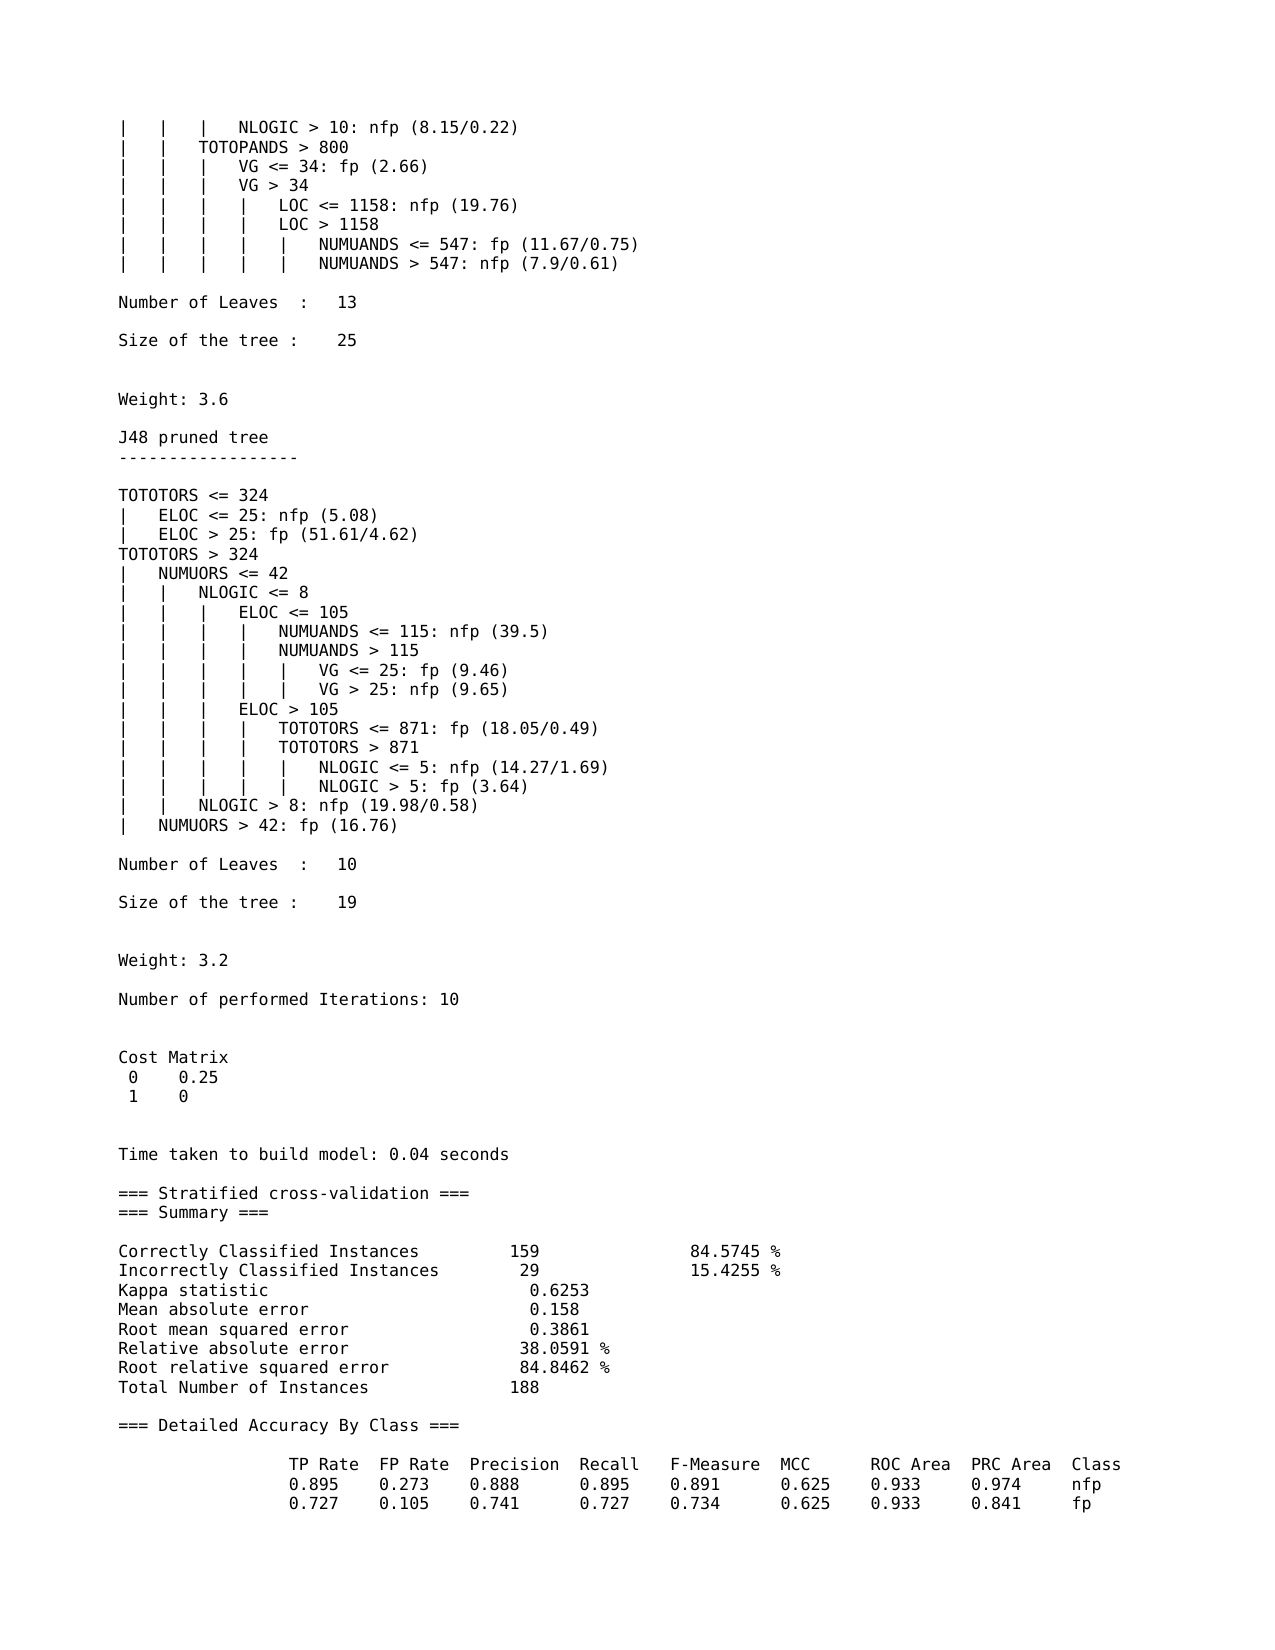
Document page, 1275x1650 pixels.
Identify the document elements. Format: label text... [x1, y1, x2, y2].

text | | | VG > 34 [118, 176, 1157, 196]
text Size of the tree : 25 [118, 331, 1157, 351]
text === Summary === [118, 1203, 1157, 1222]
text 1 0 [118, 1087, 1157, 1106]
text | | | | | VG <= 25: fp (9.46) [118, 661, 1157, 680]
text | | | NLOGIC > 10: nfp (8.15/0.22) [118, 118, 1157, 137]
text Cost Matrix [118, 1048, 1157, 1067]
text | | | | | NLOGIC <= 5: nfp (14.27/1.69) [118, 757, 1157, 777]
text 0 0.25 [118, 1067, 1157, 1087]
text Relative absolute error 38.0591 % [118, 1339, 1157, 1358]
text Size of the tree : 19 [118, 893, 1157, 912]
text 0.895 0.273 0.888 0.895 0.891 0.625 0.933 0.974 nfp [118, 1474, 1157, 1494]
text | | | VG <= 34: fp (2.66) [118, 157, 1157, 176]
text === Stratified cross-validation === [118, 1184, 1157, 1203]
text Number of Leaves : 10 [118, 854, 1157, 874]
text | | NLOGIC <= 8 [118, 583, 1157, 602]
text | | | | NUMUANDS > 115 [118, 641, 1157, 661]
text | | | | TOTOTORS <= 871: fp (18.05/0.49) [118, 719, 1157, 738]
text | | | | TOTOTORS > 871 [118, 738, 1157, 757]
text J48 pruned tree [118, 428, 1157, 447]
text Time taken to build model: 0.04 seconds [118, 1145, 1157, 1164]
text | NUMUORS > 42: fp (16.76) [118, 816, 1157, 835]
text | | | | | VG > 25: nfp (9.65) [118, 680, 1157, 699]
text Incorrectly Classified Instances 29 15.4255 % [118, 1261, 1157, 1281]
text Root mean squared error 0.3861 [118, 1319, 1157, 1339]
text 0.727 0.105 0.741 0.727 0.734 0.625 0.933 0.841 fp [118, 1494, 1157, 1513]
text Correctly Classified Instances 159 84.5745 % [118, 1242, 1157, 1261]
text Weight: 3.2 [118, 951, 1157, 971]
text Kappa statistic 0.6253 [118, 1281, 1157, 1300]
text Number of Leaves : 13 [118, 292, 1157, 312]
text | | | | LOC <= 1158: nfp (19.76) [118, 196, 1157, 215]
text ------------------ [118, 447, 1157, 467]
text | ELOC > 25: fp (51.61/4.62) [118, 525, 1157, 544]
text | NUMUORS <= 42 [118, 564, 1157, 583]
text Root relative squared error 84.8462 % [118, 1358, 1157, 1377]
text | | | | LOC > 1158 [118, 215, 1157, 234]
text Weight: 3.6 [118, 389, 1157, 409]
text === Detailed Accuracy By Class === [118, 1416, 1157, 1436]
text | | | | | NLOGIC > 5: fp (3.64) [118, 777, 1157, 796]
text Number of performed Iterations: 10 [118, 990, 1157, 1009]
text TOTOTORS <= 324 [118, 486, 1157, 506]
text | | | | | NUMUANDS <= 547: fp (11.67/0.75) [118, 234, 1157, 254]
text TP Rate FP Rate Precision Recall F-Measure MCC ROC Area PRC Area Class [118, 1455, 1157, 1474]
text | ELOC <= 25: nfp (5.08) [118, 506, 1157, 525]
text | | | ELOC > 105 [118, 699, 1157, 719]
text Total Number of Instances 188 [118, 1377, 1157, 1397]
text | | | ELOC <= 105 [118, 602, 1157, 622]
text TOTOTORS > 324 [118, 544, 1157, 564]
text Mean absolute error 0.158 [118, 1300, 1157, 1319]
text | | | | | NUMUANDS > 547: nfp (7.9/0.61) [118, 254, 1157, 273]
text | | TOTOPANDS > 800 [118, 137, 1157, 157]
text | | | | NUMUANDS <= 115: nfp (39.5) [118, 622, 1157, 641]
text | | NLOGIC > 8: nfp (19.98/0.58) [118, 796, 1157, 816]
